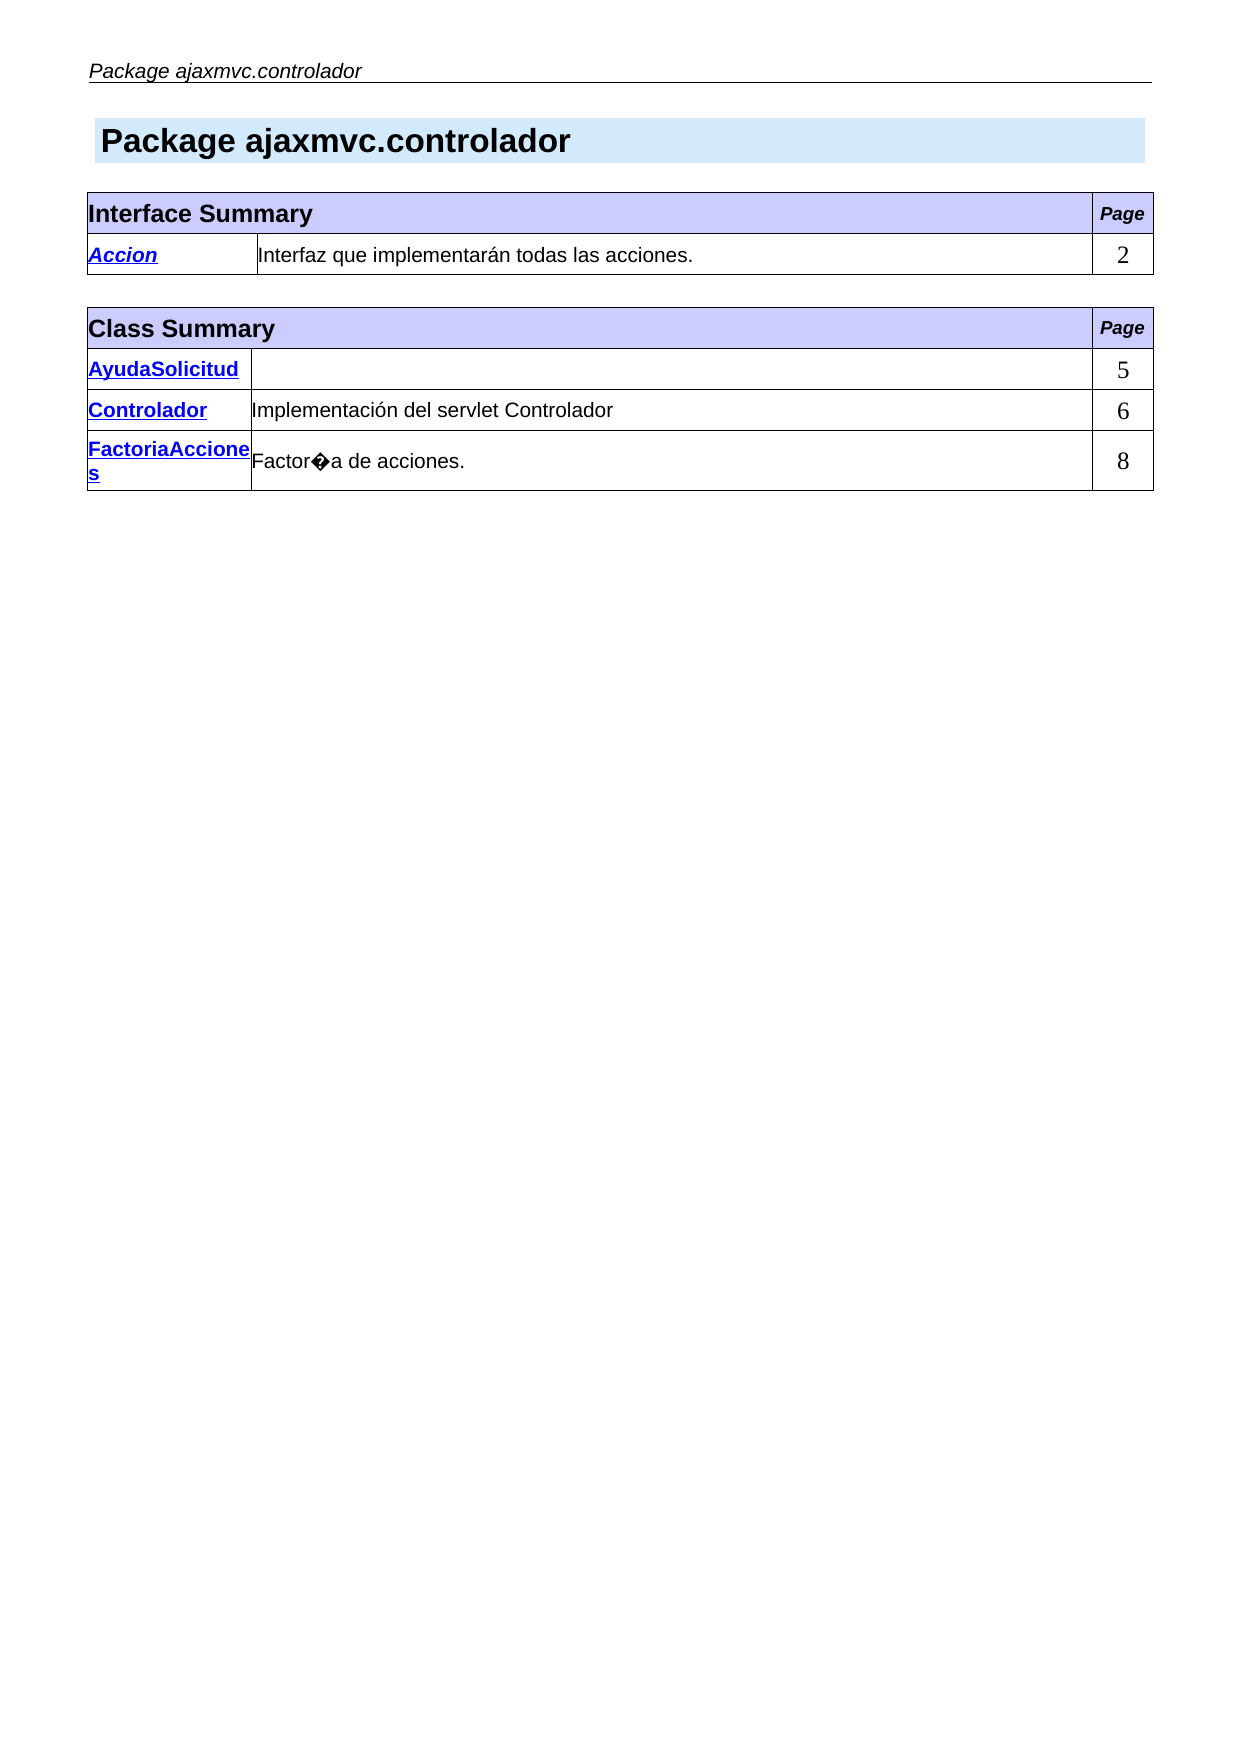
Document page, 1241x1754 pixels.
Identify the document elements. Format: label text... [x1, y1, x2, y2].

table_cell 5 [1093, 349, 1153, 389]
table_cell 6 [1093, 390, 1153, 430]
table_header Class Summary [88, 308, 1092, 348]
table_cell 2 [1093, 234, 1153, 274]
subtitle Package ajaxmvc.controlador [96, 120, 1144, 162]
table_cell Accion [88, 234, 257, 274]
table_cell Interfaz que implementarán todas las acciones. [258, 234, 1092, 274]
table_header Interface Summary [88, 193, 1092, 233]
table_header Page [1093, 193, 1153, 233]
table_cell Factor�a de acciones. [252, 431, 1092, 490]
table_cell FactoriaAcciones [88, 431, 251, 490]
table_cell AyudaSolicitud [88, 349, 251, 389]
table_cell 8 [1093, 431, 1153, 490]
table_cell Implementación del servlet Controlador [252, 390, 1092, 430]
table_cell [252, 349, 1092, 389]
table_cell Controlador [88, 390, 251, 430]
table_header Page [1093, 308, 1153, 348]
